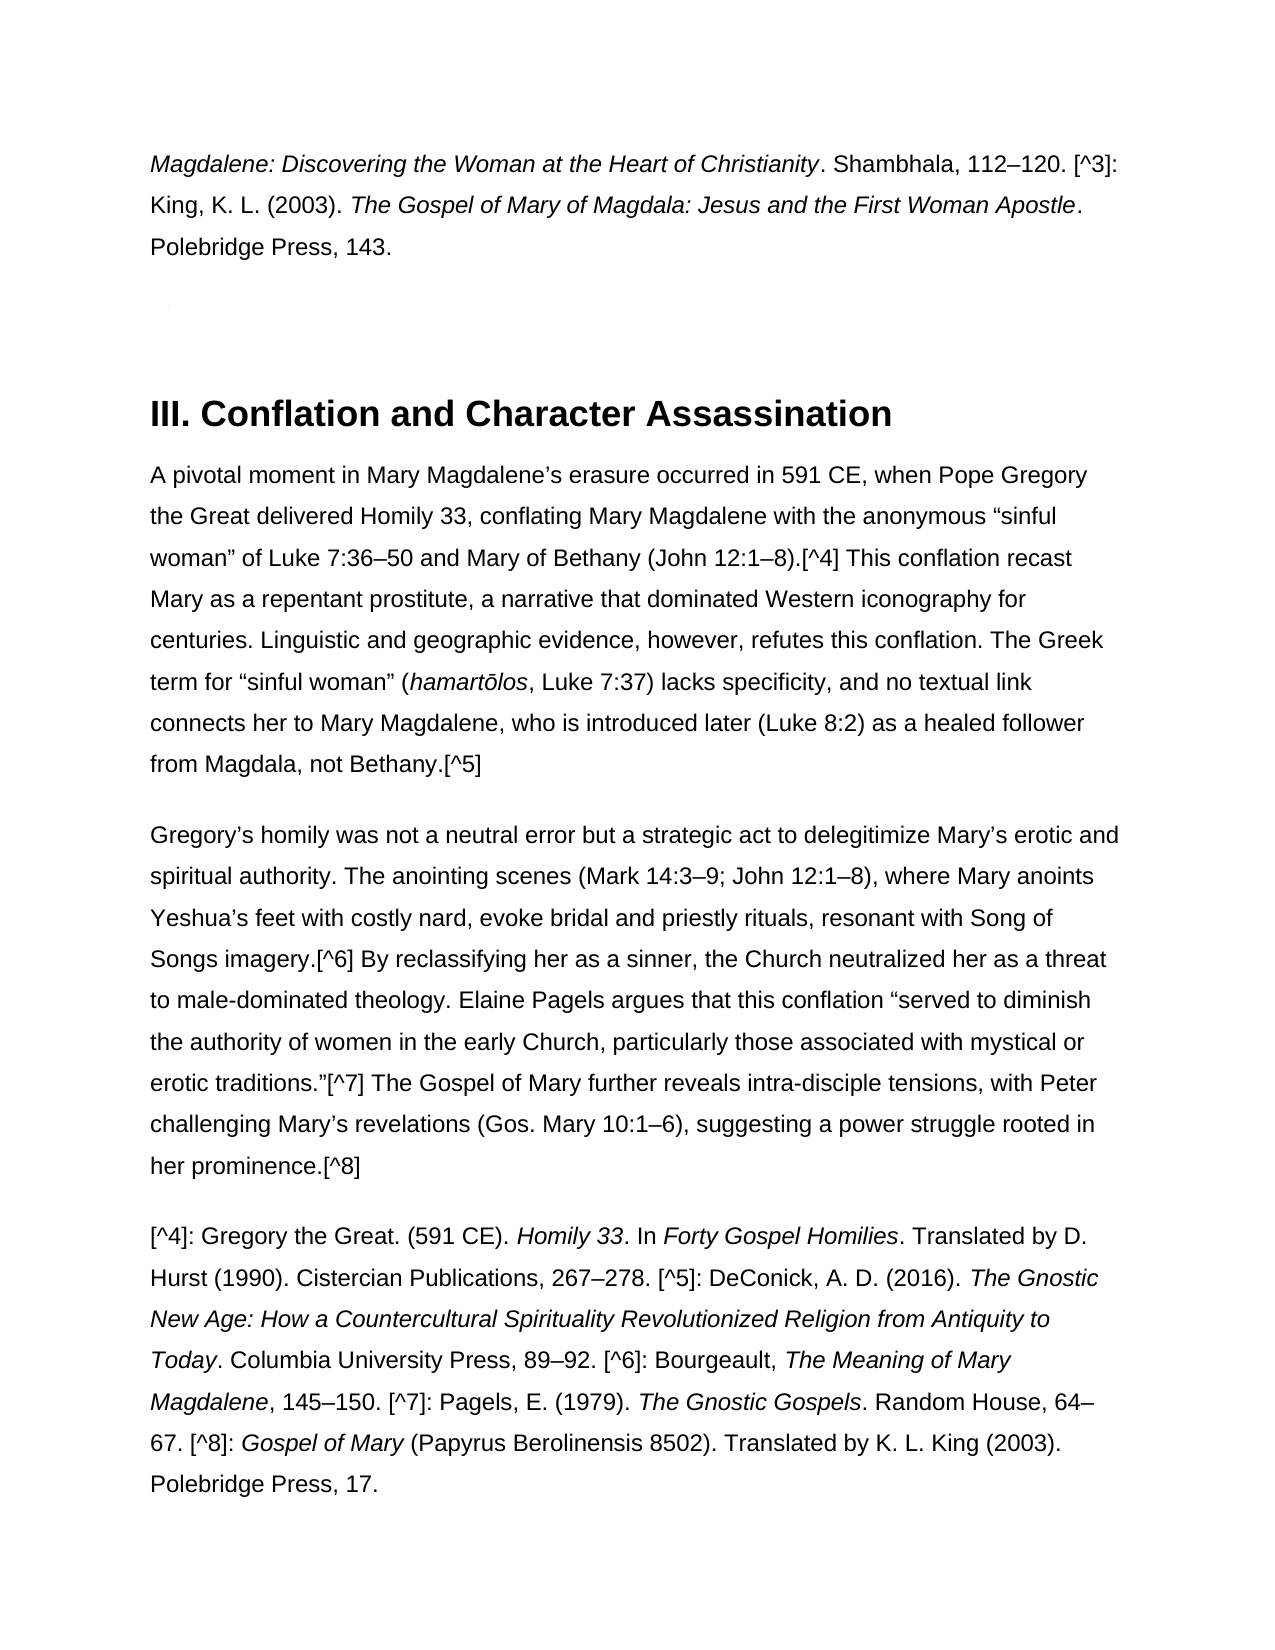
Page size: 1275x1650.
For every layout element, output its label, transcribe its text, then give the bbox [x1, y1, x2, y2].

text Magdalene: Discovering the Woman at the Heart of Christianity. Shambhala, 112–120. [^3]: King, K. L. (2003). The Gospel of Mary of Magdala: Jesus and the First Woman Apostle. Polebridge Press, 143. [150, 150, 1125, 260]
text Gregory’s homily was not a neutral error but a strategic act to delegitimize Mary’s erotic and spiritual authority. The anointing scenes (Mark 14:3–9; John 12:1–8), where Mary anoints Yeshua’s feet with costly nard, evoke bridal and priestly rituals, resonant with Song of Songs imagery.[^6] By reclassifying her as a sinner, the Church neutralized her as a threat to male-dominated theology. Elaine Pagels argues that this conflation “served to diminish the authority of women in the early Church, particularly those associated with mystical or erotic traditions.”[^7] The Gospel of Mary further reveals intra-disciple tensions, with Peter challenging Mary’s revelations (Gos. Mary 10:1–6), suggesting a power struggle rooted in her prominence.[^8] [150, 821, 1125, 1179]
text III. Conflation and Character Assassination [150, 392, 1125, 434]
text [^4]: Gregory the Great. (591 CE). Homily 33. In Forty Gospel Homilies. Translated by D. Hurst (1990). Cistercian Publications, 267–278. [^5]: DeConick, A. D. (2016). The Gnostic New Age: How a Countercultural Spirituality Revolutionized Religion from Antiquity to Today. Columbia University Press, 89–92. [^6]: Bourgeault, The Meaning of Mary Magdalene, 145–150. [^7]: Pagels, E. (1979). The Gnostic Gospels. Random House, 64–67. [^8]: Gospel of Mary (Papyrus Berolinensis 8502). Translated by K. L. King (2003). Polebridge Press, 17. [150, 1222, 1125, 1498]
text A pivotal moment in Mary Magdalene’s erasure occurred in 591 CE, when Pope Gregory the Great delivered Homily 33, conflating Mary Magdalene with the anonymous “sinful woman” of Luke 7:36–50 and Mary of Bethany (John 12:1–8).[^4] This conflation recast Mary as a repentant prostitute, a narrative that dominated Western iconography for centuries. Linguistic and geographic evidence, however, refutes this conflation. The Greek term for “sinful woman” (hamartōlos, Luke 7:37) lacks specificity, and no textual link connects her to Mary Magdalene, who is introduced later (Luke 8:2) as a healed follower from Magdala, not Bethany.[^5] [150, 461, 1125, 778]
